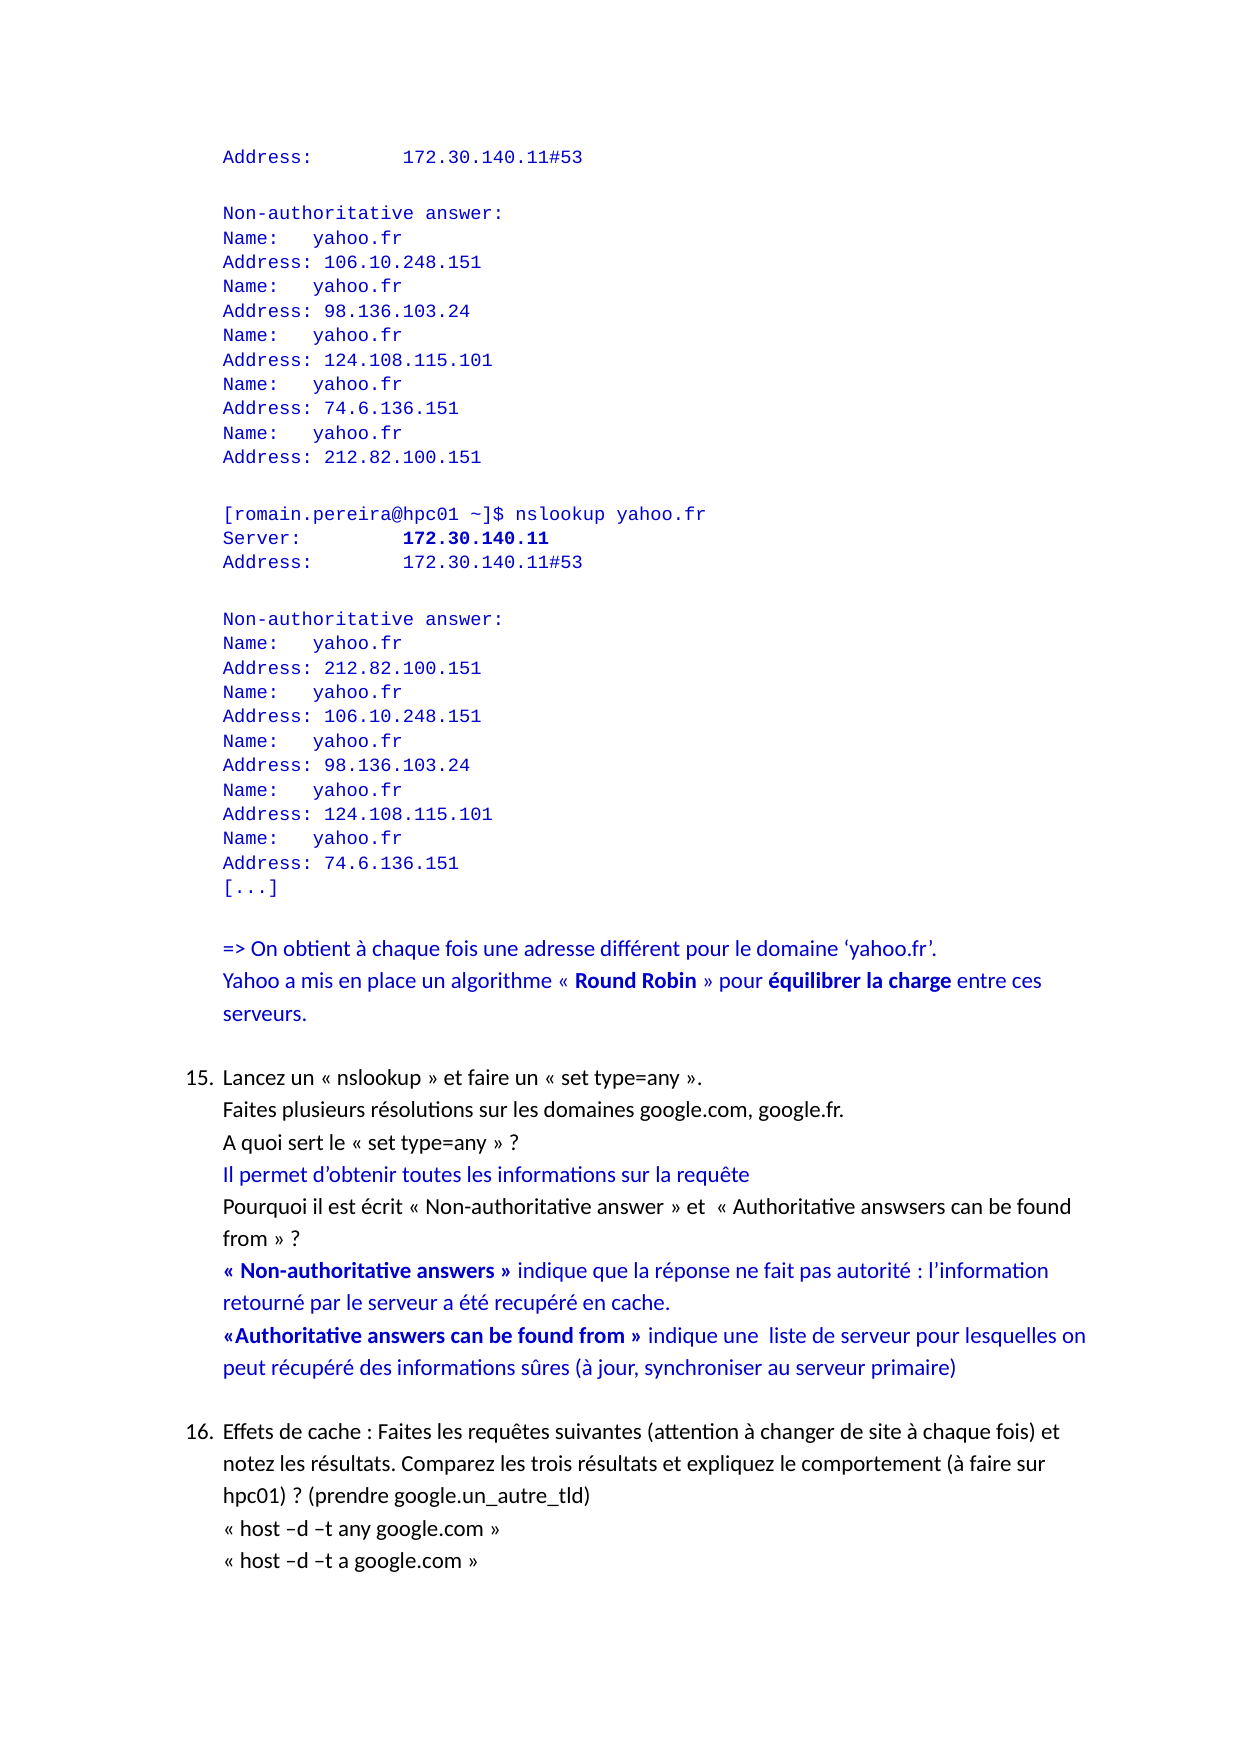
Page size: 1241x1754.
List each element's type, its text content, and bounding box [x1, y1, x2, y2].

list Address: 98.136.103.24 [223, 756, 1093, 777]
list Non-authoritative answer: [223, 204, 1093, 225]
list Address: 124.108.115.101 [223, 805, 1093, 826]
list « Non-authoritative answers » indique que la réponse ne fait pas autorité : l’information retourné par le serveur a été recupéré en cache. [185, 1256, 1093, 1317]
list Server: 172.30.140.11 [223, 529, 1093, 550]
list Name: yahoo.fr [223, 326, 1093, 347]
list Address: 74.6.136.151 [223, 399, 1093, 420]
list Name: yahoo.fr [223, 683, 1093, 704]
list Name: yahoo.fr [223, 780, 1093, 802]
list Non-authoritative answer: [223, 610, 1093, 631]
list Address: 74.6.136.151 [223, 853, 1093, 875]
list Address: 172.30.140.11#53 [223, 553, 1093, 574]
list Lancez un « nslookup » et faire un « set type=any ». Faites plusieurs résolutions sur les domaines google.com, google.fr. A quoi sert le « set type=any » ? [185, 1063, 1093, 1156]
list Address: 106.10.248.151 [223, 253, 1093, 274]
list Address: 106.10.248.151 [223, 707, 1093, 728]
list Il permet d’obtenir toutes les informations sur la requête Pourquoi il est écrit « Non-authoritative answer » et « Authoritative answsers can be found from » ? [185, 1160, 1093, 1252]
list Name: yahoo.fr [223, 228, 1093, 250]
list [romain.pereira@hpc01 ~]$ nslookup yahoo.fr [223, 504, 1093, 526]
list Effets de cache : Faites les requêtes suivantes (attention à changer de site à chaque fois) et notez les résultats. Comparez les trois résultats et expliquez le comportement (à faire sur hpc01) ? (prendre google.un_autre_tld) « host –d –t any google.com » « host –d –t a google.com » [185, 1417, 1093, 1574]
list Name: yahoo.fr [223, 423, 1093, 445]
list Address: 124.108.115.101 [223, 350, 1093, 372]
list => On obtient à chaque fois une adresse différent pour le domaine ‘yahoo.fr’. [185, 934, 1093, 962]
list Name: yahoo.fr [223, 277, 1093, 298]
list [...] [223, 878, 1093, 899]
list Name: yahoo.fr [223, 634, 1093, 655]
list Name: yahoo.fr [223, 732, 1093, 753]
list «Authoritative answers can be found from » indique une liste de serveur pour lesquelles on peut récupéré des informations sûres (à jour, synchroniser au serveur primaire) [185, 1321, 1093, 1381]
list Address: 212.82.100.151 [223, 658, 1093, 680]
list Name: yahoo.fr [223, 375, 1093, 396]
list Address: 98.136.103.24 [223, 302, 1093, 323]
list Name: yahoo.fr [223, 829, 1093, 850]
list Address: 212.82.100.151 [223, 448, 1093, 469]
list Address: 172.30.140.11#53 [223, 148, 1093, 169]
list Yahoo a mis en place un algorithme « Round Robin » pour équilibrer la charge entre ces serveurs. [185, 967, 1093, 1027]
